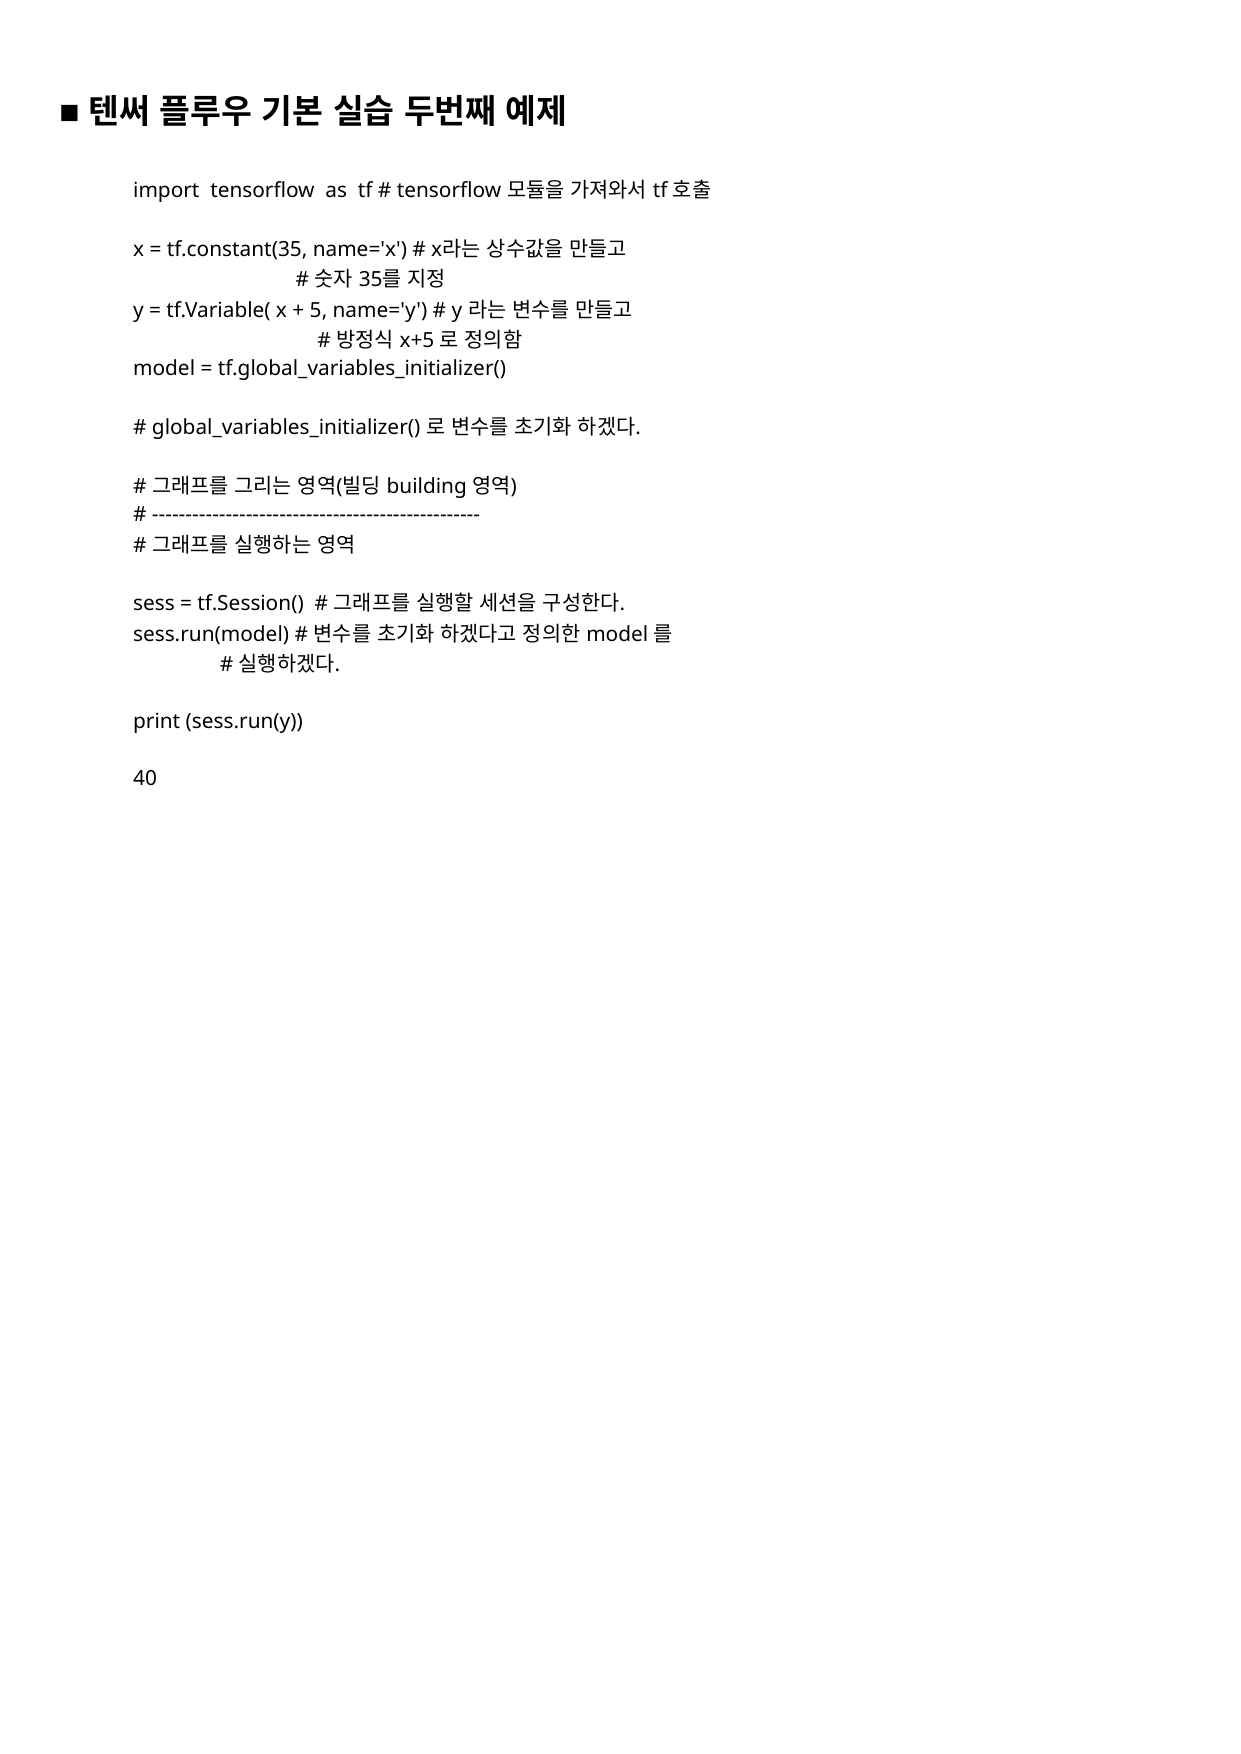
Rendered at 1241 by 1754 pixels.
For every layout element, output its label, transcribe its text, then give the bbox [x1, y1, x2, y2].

text # 실행하겠다. [59, 647, 1181, 678]
text model = tf.global_variables_initializer() [59, 353, 1181, 382]
text y = tf.Variable( x + 5, name='y') # y 라는 변수를 만들고 [59, 293, 1181, 323]
text # ------------------------------------------------- [59, 499, 1181, 528]
subtitle ■ 텐써 플루우 기본 실습 두번째 예제 [59, 84, 1181, 133]
text print (sess.run(y)) [59, 706, 1181, 734]
text sess.run(model) # 변수를 초기화 하겠다고 정의한 model 를 [59, 617, 1181, 647]
text # 그래프를 그리는 영역(빌딩 building 영역) [59, 469, 1181, 499]
text # global_variables_initializer() 로 변수를 초기화 하겠다. [59, 410, 1181, 441]
text 40 [59, 763, 1181, 791]
text sess = tf.Session() # 그래프를 실행할 세션을 구성한다. [59, 587, 1181, 617]
text # 그래프를 실행하는 영역 [59, 528, 1181, 558]
text x = tf.constant(35, name='x') # x라는 상수값을 만들고 [59, 232, 1181, 263]
text # 숫자 35를 지정 [59, 263, 1181, 293]
text # 방정식 x+5 로 정의함 [59, 323, 1181, 353]
text import tensorflow as tf # tensorflow 모듈을 가져와서 tf 호출 [59, 173, 1181, 204]
